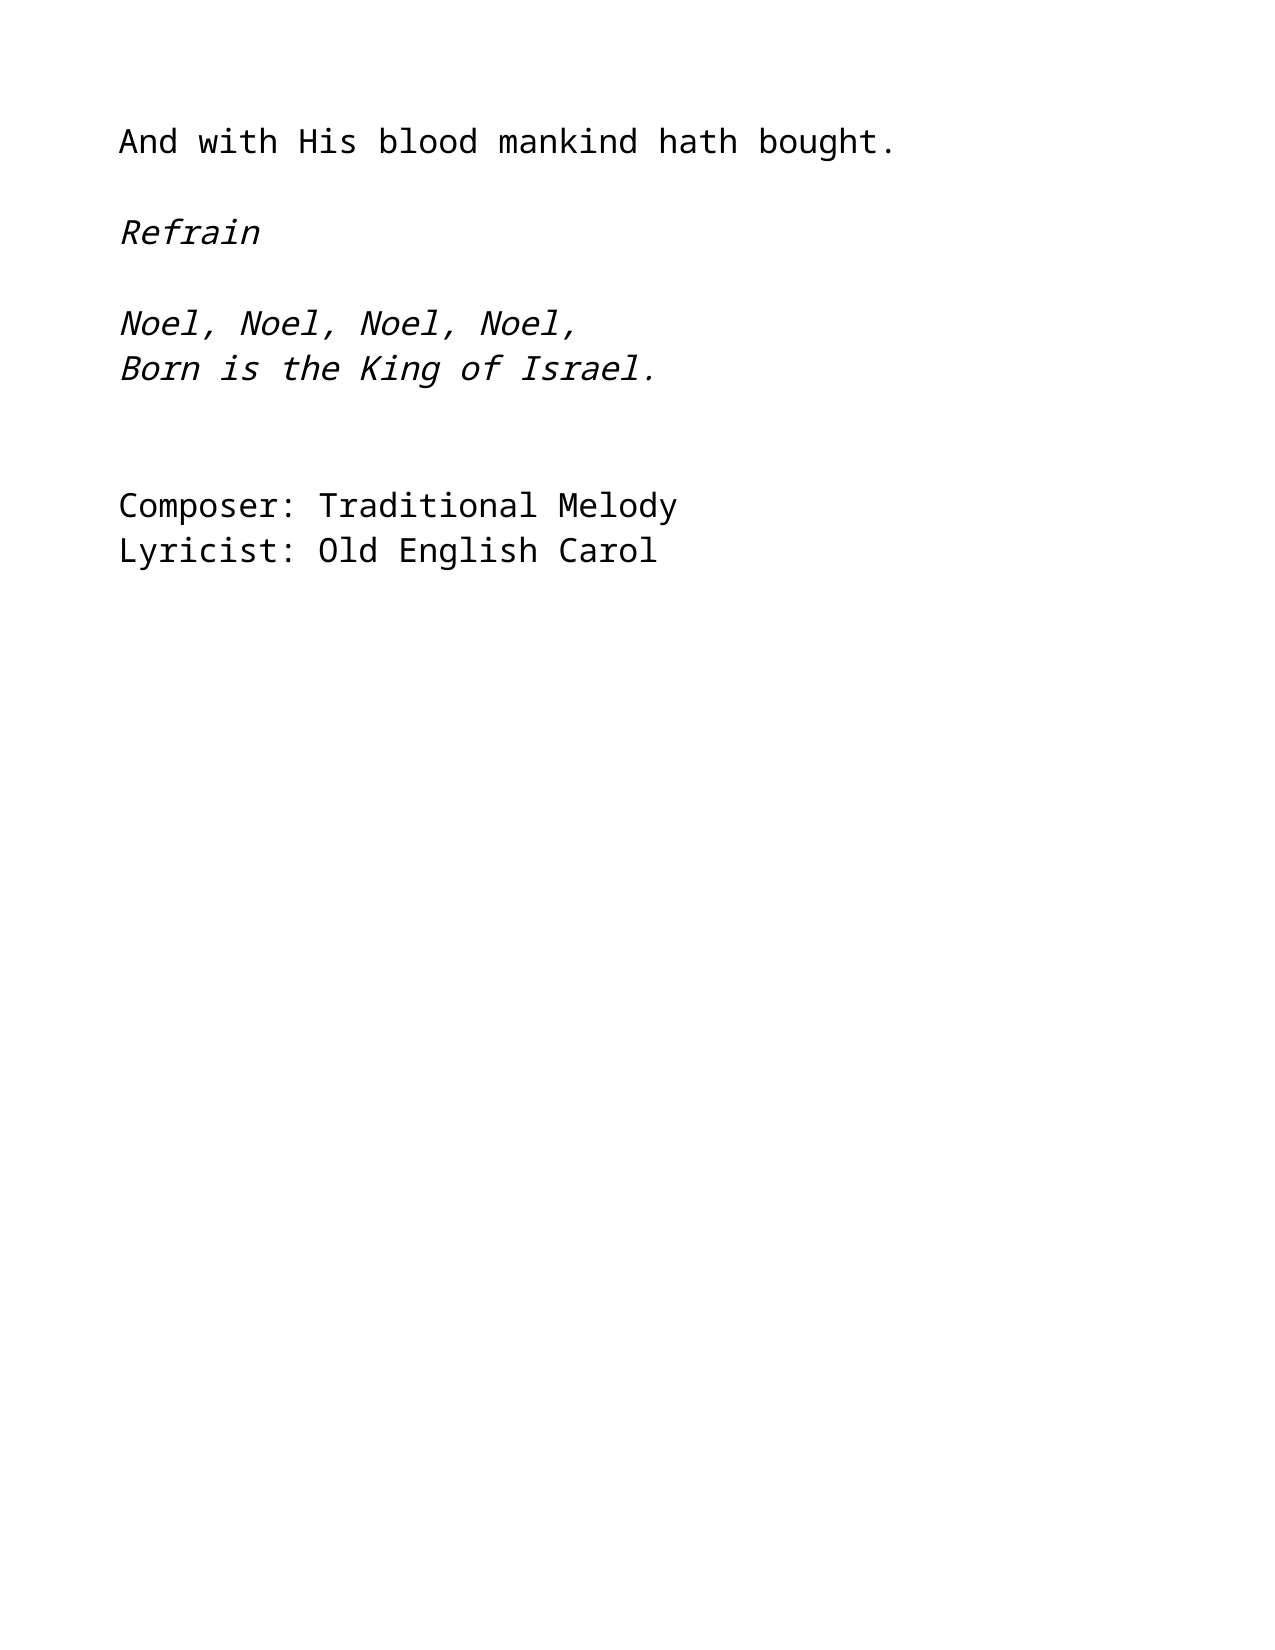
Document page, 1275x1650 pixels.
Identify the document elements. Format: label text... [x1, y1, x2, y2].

text And with His blood mankind hath bought. [118, 118, 1189, 163]
text Lyricist: Old English Carol [118, 527, 1189, 572]
text Refrain [118, 209, 1189, 254]
text Born is the King of Israel. [118, 345, 1189, 391]
text Noel, Noel, Noel, Noel, [118, 300, 1189, 345]
text Composer: Traditional Melody [118, 481, 1189, 527]
